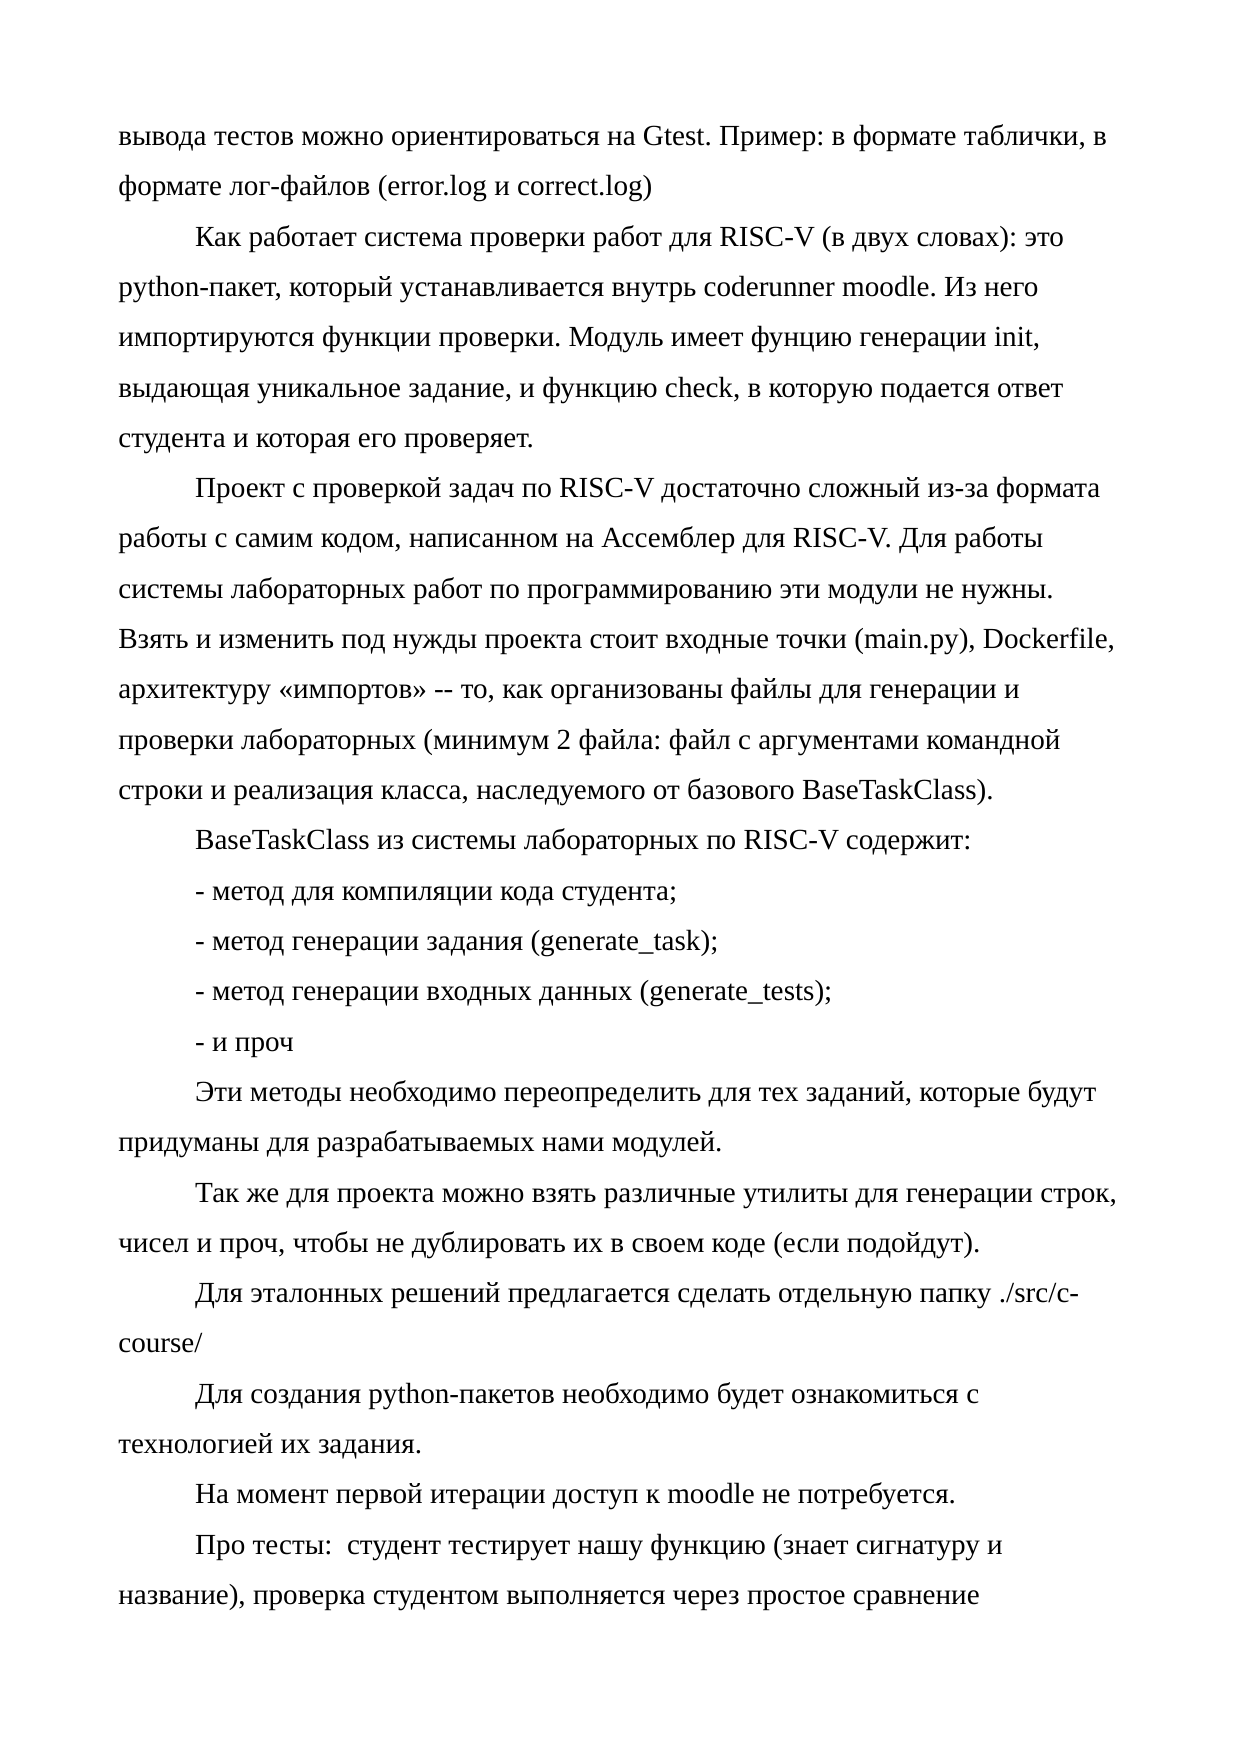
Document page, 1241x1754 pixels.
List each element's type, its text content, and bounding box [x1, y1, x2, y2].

text Для создания python-пакетов необходимо будет ознакомиться с технологией их задания. [118, 1376, 1122, 1460]
text вывода тестов можно ориентироваться на Gtest. Пример: в формате таблички, в формате лог-файлов (error.log и correct.log) [118, 118, 1122, 202]
text Эти методы необходимо переопределить для тех заданий, которые будут придуманы для разрабатываемых нами модулей. [118, 1074, 1122, 1158]
text - метод генерации входных данных (generate_tests); [118, 973, 1122, 1007]
text На момент первой итерации доступ к moodle не потребуется. [118, 1477, 1122, 1510]
text - и проч [118, 1024, 1122, 1057]
text - метод генерации задания (generate_task); [118, 923, 1122, 957]
text Так же для проекта можно взять различные утилиты для генерации строк, чисел и проч, чтобы не дублировать их в своем коде (если подойдут). [118, 1175, 1122, 1258]
text Про тесты: студент тестирует нашу функцию (знает сигнатуру и название), проверка студентом выполняется через простое сравнение [118, 1527, 1122, 1611]
text BaseTaskClass из системы лабораторных по RISC-V содержит: [118, 822, 1122, 856]
text - метод для компиляции кода студента; [118, 873, 1122, 906]
text Для эталонных решений предлагается сделать отдельную папку ./src/c-course/ [118, 1275, 1122, 1359]
text Проект с проверкой задач по RISC-V достаточно сложный из-за формата работы с самим кодом, написанном на Ассемблер для RISC-V. Для работы системы лабораторных работ по программированию эти модули не нужны. Взять и изменить под нужды проекта стоит входные точки (main.py), Dockerfile, архитектуру «импортов» -- то, как организованы файлы для генерации и проверки лабораторных (минимум 2 файла: файл с аргументами командной строки и реализация класса, наследуемого от базового BaseTaskClass). [118, 470, 1122, 806]
text Как работает система проверки работ для RISC-V (в двух словах): это python-пакет, который устанавливается внутрь coderunner moodle. Из него импортируются функции проверки. Модуль имеет фунцию генерации init, выдающая уникальное задание, и функцию check, в которую подается ответ студента и которая его проверяет. [118, 219, 1122, 453]
